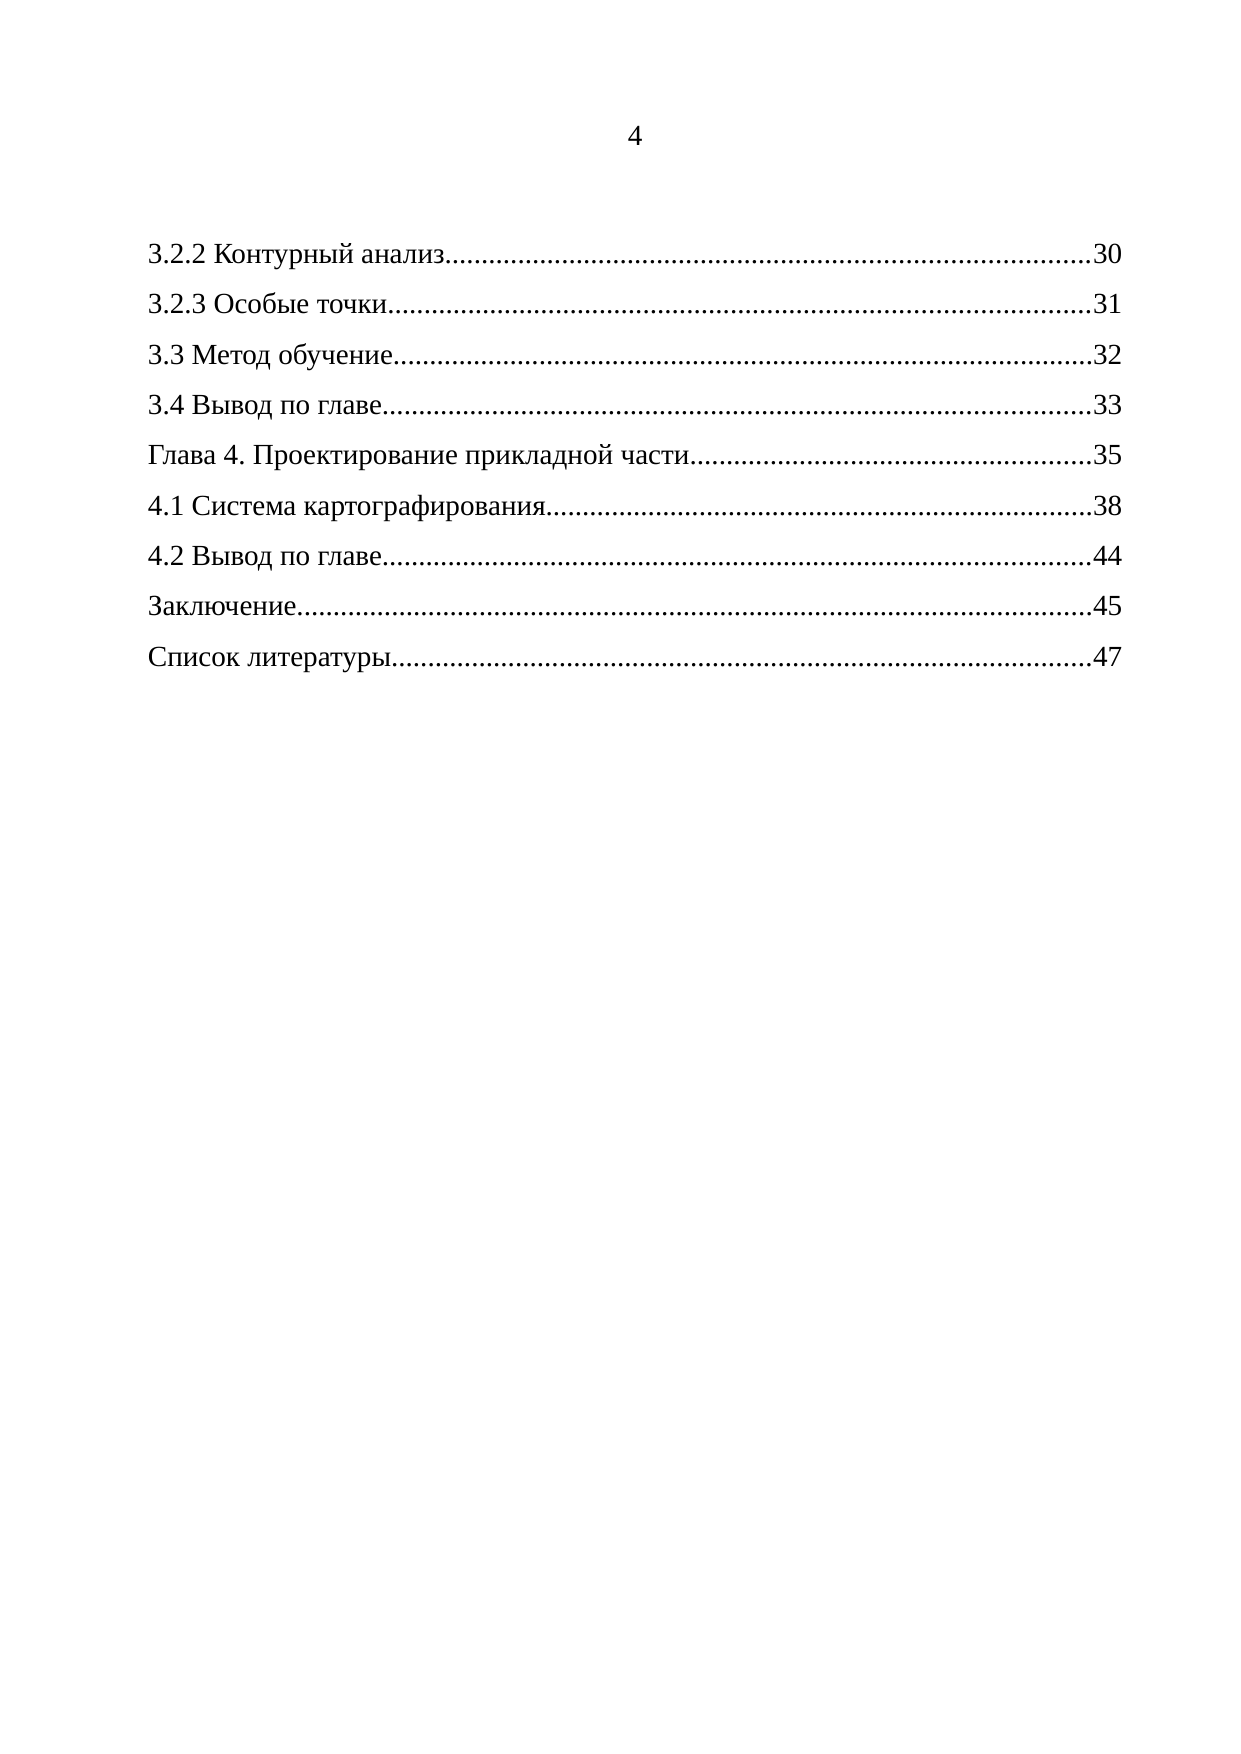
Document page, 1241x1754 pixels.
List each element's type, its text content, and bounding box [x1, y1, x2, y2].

text 3.3 Метод обучение 32 [148, 337, 1122, 370]
text 3.2.2 Контурный анализ 30 [148, 236, 1122, 270]
text Глава 4. Проектирование прикладной части 35 [148, 437, 1122, 471]
text 4.2 Вывод по главе 44 [148, 538, 1122, 572]
text Список литературы 47 [148, 639, 1122, 672]
text 4.1 Система картографирования 38 [148, 488, 1122, 521]
text 3.2.3 Особые точки 31 [148, 286, 1122, 320]
text 3.4 Вывод по главе 33 [148, 387, 1122, 421]
text Заключение 45 [148, 588, 1122, 622]
